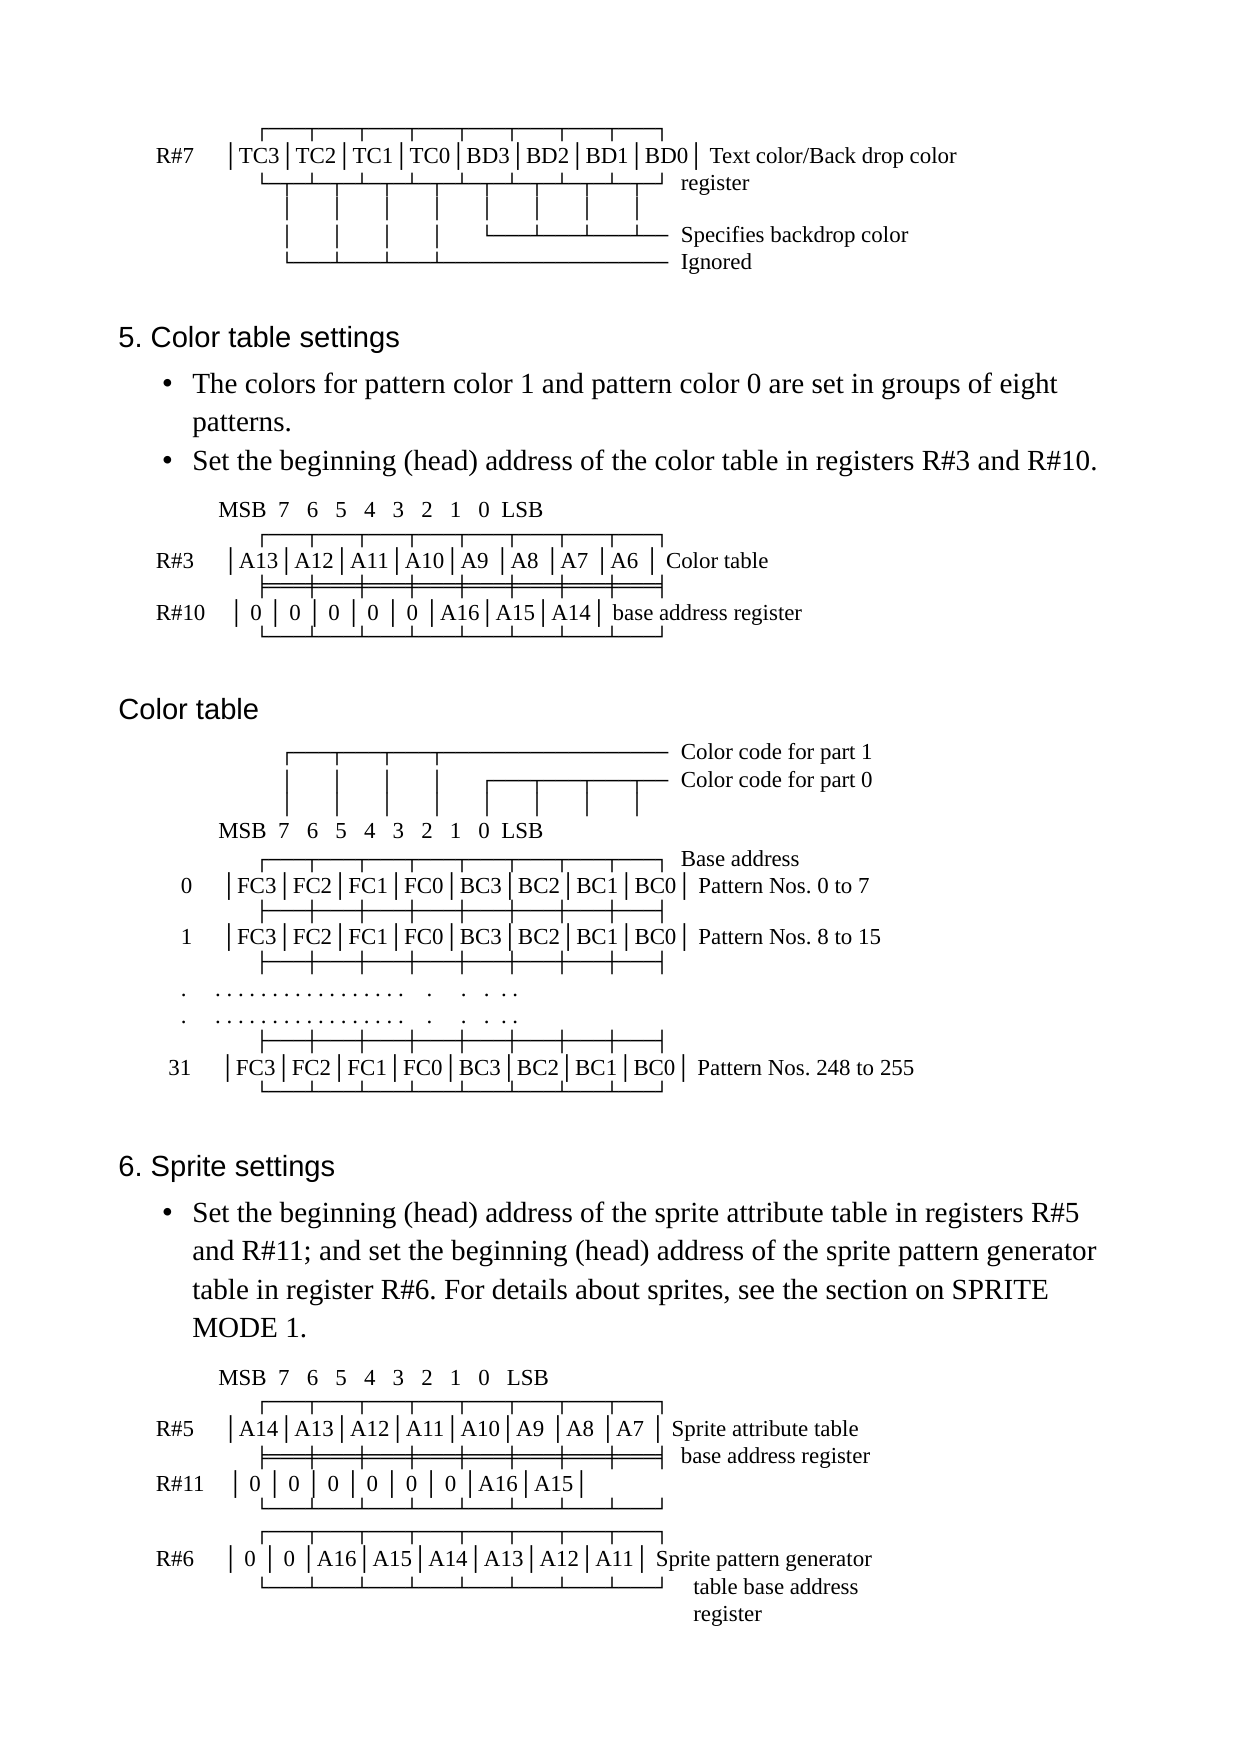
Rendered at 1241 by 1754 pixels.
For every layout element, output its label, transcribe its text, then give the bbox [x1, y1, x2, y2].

text 0 │FC3│FC2│FC1│FC0│BC3│BC2│BC1│BC0│ Pattern Nos. 0 to 7 [341, 872, 395, 900]
text R#5 │A14│A13│A12│A11│A10│A9 │A8 │A7 │ Sprite attribute table [608, 1415, 656, 1443]
text ╞═══╪═══╪═══╪═══╪═══╪═══╪═══╪═══╡ [118, 575, 1122, 599]
text R#6 │ 0 │ 0 │A16│A15│A14│A13│A12│A11│ Sprite pattern generator [532, 1545, 586, 1573]
text 1 │FC3│FC2│FC1│FC0│BC3│BC2│BC1│BC0│ Pattern Nos. 8 to 15 [685, 923, 1122, 951]
text R#10 │ 0 │ 0 │ 0 │ 0 │ 0 │A16│A15│A14│ base address register [599, 599, 1122, 626]
text R#6 │ 0 │ 0 │A16│A15│A14│A13│A12│A11│ Sprite pattern generator [118, 1545, 229, 1573]
text 31 │FC3│FC2│FC1│FC0│BC3│BC2│BC1│BC0│ Pattern Nos. 248 to 255 [118, 1053, 1122, 1081]
text . . . . . . . . . . . . . . . . . . . . . . . [118, 1002, 1122, 1030]
text R#6 │ 0 │ 0 │A16│A15│A14│A13│A12│A11│ Sprite pattern generator [588, 1545, 640, 1573]
text R#5 │A14│A13│A12│A11│A10│A9 │A8 │A7 │ Sprite attribute table [558, 1415, 606, 1443]
text 1 │FC3│FC2│FC1│FC0│BC3│BC2│BC1│BC0│ Pattern Nos. 8 to 15 [627, 923, 683, 951]
text R#11 │ 0 │ 0 │ 0 │ 0 │ 0 │ 0 │A16│A15│ [471, 1470, 524, 1498]
text └───┴───┴───┴────────────────── Ignored [118, 248, 1122, 276]
text R#6 │ 0 │ 0 │A16│A15│A14│A13│A12│A11│ Sprite pattern generator [476, 1545, 530, 1573]
text MSB 7 6 5 4 3 2 1 0 LSB [118, 496, 1122, 524]
text R#7 │TC3│TC2│TC1│TC0│BD3│BD2│BD1│BD0│ Text color/Back drop color [118, 142, 229, 169]
text 1 │FC3│FC2│FC1│FC0│BC3│BC2│BC1│BC0│ Pattern Nos. 8 to 15 [397, 923, 450, 951]
text R#5 │A14│A13│A12│A11│A10│A9 │A8 │A7 │ Sprite attribute table [508, 1415, 556, 1443]
text MSB 7 6 5 4 3 2 1 0 LSB [118, 817, 1122, 844]
text R#10 │ 0 │ 0 │ 0 │ 0 │ 0 │A16│A15│A14│ base address register [432, 599, 486, 626]
text R#6 │ 0 │ 0 │A16│A15│A14│A13│A12│A11│ Sprite pattern generator [309, 1545, 363, 1573]
text R#7 │TC3│TC2│TC1│TC0│BD3│BD2│BD1│BD0│ Text color/Back drop color [345, 142, 400, 169]
text R#7 │TC3│TC2│TC1│TC0│BD3│BD2│BD1│BD0│ Text color/Back drop color [518, 142, 576, 169]
text R#3 │A13│A12│A11│A10│A9 │A8 │A7 │A6 │ Color table [653, 548, 1122, 575]
text 1 │FC3│FC2│FC1│FC0│BC3│BC2│BC1│BC0│ Pattern Nos. 8 to 15 [229, 923, 283, 951]
text └───┴───┴───┴───┴───┴───┴───┴───┘ [118, 1498, 1122, 1521]
text └─┬─┴─┬─┴─┬─┴─┬─┴─┬─┴─┬─┴─┬─┴─┬─┘ register [118, 169, 1122, 197]
text 1 │FC3│FC2│FC1│FC0│BC3│BC2│BC1│BC0│ Pattern Nos. 8 to 15 [118, 923, 227, 951]
text R#5 │A14│A13│A12│A11│A10│A9 │A8 │A7 │ Sprite attribute table [453, 1415, 506, 1443]
text 0 │FC3│FC2│FC1│FC0│BC3│BC2│BC1│BC0│ Pattern Nos. 0 to 7 [627, 872, 683, 900]
subtitle 6. Sprite settings [118, 1149, 1122, 1182]
subtitle Color table [118, 692, 1122, 726]
list Set the beginning (head) address of the sprite attribute table in registers R#5 and R#11; and set the beginning (head) address of the sprite pattern generator table in register R#6. For details about sprites, see the section on SPRITE MODE 1. [162, 1195, 1122, 1344]
text register [118, 1600, 1122, 1628]
text R#7 │TC3│TC2│TC1│TC0│BD3│BD2│BD1│BD0│ Text color/Back drop color [288, 142, 343, 169]
text ├───┼───┼───┼───┼───┼───┼───┼───┤ [118, 900, 261, 923]
text │ │ │ │ └───┴───┴───┴── Specifies backdrop color [118, 221, 1122, 248]
text R#5 │A14│A13│A12│A11│A10│A9 │A8 │A7 │ Sprite attribute table [342, 1415, 396, 1443]
text ╞═══╪═══╪═══╪═══╪═══╪═══╪═══╪═══╡ base address register [118, 1443, 1122, 1470]
text 0 │FC3│FC2│FC1│FC0│BC3│BC2│BC1│BC0│ Pattern Nos. 0 to 7 [397, 872, 450, 900]
text R#10 │ 0 │ 0 │ 0 │ 0 │ 0 │A16│A15│A14│ base address register [488, 599, 542, 626]
text ┌───┬───┬───┬───┬───┬───┬───┬───┐ [118, 1521, 1122, 1545]
text 0 │FC3│FC2│FC1│FC0│BC3│BC2│BC1│BC0│ Pattern Nos. 0 to 7 [569, 872, 625, 900]
text 1 │FC3│FC2│FC1│FC0│BC3│BC2│BC1│BC0│ Pattern Nos. 8 to 15 [341, 923, 395, 951]
text R#7 │TC3│TC2│TC1│TC0│BD3│BD2│BD1│BD0│ Text color/Back drop color [231, 142, 286, 169]
text R#5 │A14│A13│A12│A11│A10│A9 │A8 │A7 │ Sprite attribute table [118, 1415, 229, 1443]
text └───┴───┴───┴───┴───┴───┴───┴───┘ [118, 1081, 1122, 1105]
text R#3 │A13│A12│A11│A10│A9 │A8 │A7 │A6 │ Color table [118, 548, 229, 575]
text R#3 │A13│A12│A11│A10│A9 │A8 │A7 │A6 │ Color table [603, 548, 651, 575]
text R#7 │TC3│TC2│TC1│TC0│BD3│BD2│BD1│BD0│ Text color/Back drop color [459, 142, 516, 169]
text R#11 │ 0 │ 0 │ 0 │ 0 │ 0 │ 0 │A16│A15│ [392, 1470, 430, 1498]
text R#10 │ 0 │ 0 │ 0 │ 0 │ 0 │A16│A15│A14│ base address register [118, 599, 235, 626]
text └───┴───┴───┴───┴───┴───┴───┴───┘ [118, 626, 1122, 650]
text └───┴───┴───┴───┴───┴───┴───┴───┘ table base address [118, 1573, 1122, 1600]
text ┌───┬───┬───┬────────────────── Color code for part 1 [118, 738, 1122, 766]
text R#7 │TC3│TC2│TC1│TC0│BD3│BD2│BD1│BD0│ Text color/Back drop color [402, 142, 457, 169]
text R#11 │ 0 │ 0 │ 0 │ 0 │ 0 │ 0 │A16│A15│ [275, 1470, 312, 1498]
text ├───┼───┼───┼───┼───┼───┼───┼───┤ [662, 900, 1122, 923]
text ┌───┬───┬───┬───┬───┬───┬───┬───┐ [118, 1391, 1122, 1415]
text R#5 │A14│A13│A12│A11│A10│A9 │A8 │A7 │ Sprite attribute table [398, 1415, 451, 1443]
text │ │ │ │ │ │ │ │ [118, 793, 1122, 817]
text R#11 │ 0 │ 0 │ 0 │ 0 │ 0 │ 0 │A16│A15│ [314, 1470, 351, 1498]
text R#6 │ 0 │ 0 │A16│A15│A14│A13│A12│A11│ Sprite pattern generator [365, 1545, 419, 1573]
text R#5 │A14│A13│A12│A11│A10│A9 │A8 │A7 │ Sprite attribute table [287, 1415, 340, 1443]
text R#10 │ 0 │ 0 │ 0 │ 0 │ 0 │A16│A15│A14│ base address register [544, 599, 597, 626]
text 0 │FC3│FC2│FC1│FC0│BC3│BC2│BC1│BC0│ Pattern Nos. 0 to 7 [118, 872, 227, 900]
text R#3 │A13│A12│A11│A10│A9 │A8 │A7 │A6 │ Color table [503, 548, 551, 575]
text 0 │FC3│FC2│FC1│FC0│BC3│BC2│BC1│BC0│ Pattern Nos. 0 to 7 [685, 872, 1122, 900]
text ┌───┬───┬───┬───┬───┬───┬───┬───┐ Base address [118, 844, 1122, 872]
text MSB 7 6 5 4 3 2 1 0 LSB [118, 1364, 1122, 1391]
text 0 │FC3│FC2│FC1│FC0│BC3│BC2│BC1│BC0│ Pattern Nos. 0 to 7 [452, 872, 508, 900]
text │ │ │ │ │ │ │ │ [118, 197, 1122, 221]
text │ │ │ │ ┌───┬───┬───┬── Color code for part 0 [118, 766, 1122, 793]
text 0 │FC3│FC2│FC1│FC0│BC3│BC2│BC1│BC0│ Pattern Nos. 0 to 7 [229, 872, 283, 900]
text ┌───┬───┬───┬───┬───┬───┬───┬───┐ [118, 524, 1122, 548]
text ┌───┬───┬───┬───┬───┬───┬───┬───┐ [118, 118, 1122, 142]
text 1 │FC3│FC2│FC1│FC0│BC3│BC2│BC1│BC0│ Pattern Nos. 8 to 15 [285, 923, 339, 951]
text 1 │FC3│FC2│FC1│FC0│BC3│BC2│BC1│BC0│ Pattern Nos. 8 to 15 [452, 923, 508, 951]
text R#11 │ 0 │ 0 │ 0 │ 0 │ 0 │ 0 │A16│A15│ [432, 1470, 469, 1498]
text ├───┼───┼───┼───┼───┼───┼───┼───┤ [118, 1030, 261, 1053]
text R#11 │ 0 │ 0 │ 0 │ 0 │ 0 │ 0 │A16│A15│ [526, 1470, 580, 1498]
text 0 │FC3│FC2│FC1│FC0│BC3│BC2│BC1│BC0│ Pattern Nos. 0 to 7 [510, 872, 567, 900]
text R#11 │ 0 │ 0 │ 0 │ 0 │ 0 │ 0 │A16│A15│ [236, 1470, 273, 1498]
text R#3 │A13│A12│A11│A10│A9 │A8 │A7 │A6 │ Color table [397, 548, 451, 575]
text 1 │FC3│FC2│FC1│FC0│BC3│BC2│BC1│BC0│ Pattern Nos. 8 to 15 [569, 923, 625, 951]
text R#3 │A13│A12│A11│A10│A9 │A8 │A7 │A6 │ Color table [342, 548, 395, 575]
text R#5 │A14│A13│A12│A11│A10│A9 │A8 │A7 │ Sprite attribute table [231, 1415, 285, 1443]
text R#3 │A13│A12│A11│A10│A9 │A8 │A7 │A6 │ Color table [453, 548, 501, 575]
text R#7 │TC3│TC2│TC1│TC0│BD3│BD2│BD1│BD0│ Text color/Back drop color [697, 142, 1122, 169]
list The colors for pattern color 1 and pattern color 0 are set in groups of eight patterns. [162, 366, 1122, 438]
subtitle 5. Color table settings [118, 320, 1122, 353]
text R#6 │ 0 │ 0 │A16│A15│A14│A13│A12│A11│ Sprite pattern generator [642, 1545, 1122, 1573]
text R#11 │ 0 │ 0 │ 0 │ 0 │ 0 │ 0 │A16│A15│ [118, 1470, 234, 1498]
text 1 │FC3│FC2│FC1│FC0│BC3│BC2│BC1│BC0│ Pattern Nos. 8 to 15 [510, 923, 567, 951]
text R#6 │ 0 │ 0 │A16│A15│A14│A13│A12│A11│ Sprite pattern generator [421, 1545, 474, 1573]
text R#7 │TC3│TC2│TC1│TC0│BD3│BD2│BD1│BD0│ Text color/Back drop color [578, 142, 635, 169]
text 0 │FC3│FC2│FC1│FC0│BC3│BC2│BC1│BC0│ Pattern Nos. 0 to 7 [285, 872, 339, 900]
text R#7 │TC3│TC2│TC1│TC0│BD3│BD2│BD1│BD0│ Text color/Back drop color [637, 142, 695, 169]
text R#3 │A13│A12│A11│A10│A9 │A8 │A7 │A6 │ Color table [553, 548, 601, 575]
text R#3 │A13│A12│A11│A10│A9 │A8 │A7 │A6 │ Color table [231, 548, 285, 575]
text R#5 │A14│A13│A12│A11│A10│A9 │A8 │A7 │ Sprite attribute table [658, 1415, 1122, 1443]
text R#11 │ 0 │ 0 │ 0 │ 0 │ 0 │ 0 │A16│A15│ [353, 1470, 390, 1498]
text ├───┼───┼───┼───┼───┼───┼───┼───┤ [662, 1030, 1122, 1053]
list Set the beginning (head) address of the color table in registers R#3 and R#10. [162, 443, 1122, 477]
text . . . . . . . . . . . . . . . . . . . . . . . [118, 975, 1122, 1002]
text R#3 │A13│A12│A11│A10│A9 │A8 │A7 │A6 │ Color table [287, 548, 340, 575]
text ├───┼───┼───┼───┼───┼───┼───┼───┤ [118, 951, 1122, 975]
text R#11 │ 0 │ 0 │ 0 │ 0 │ 0 │ 0 │A16│A15│ [582, 1470, 1122, 1498]
